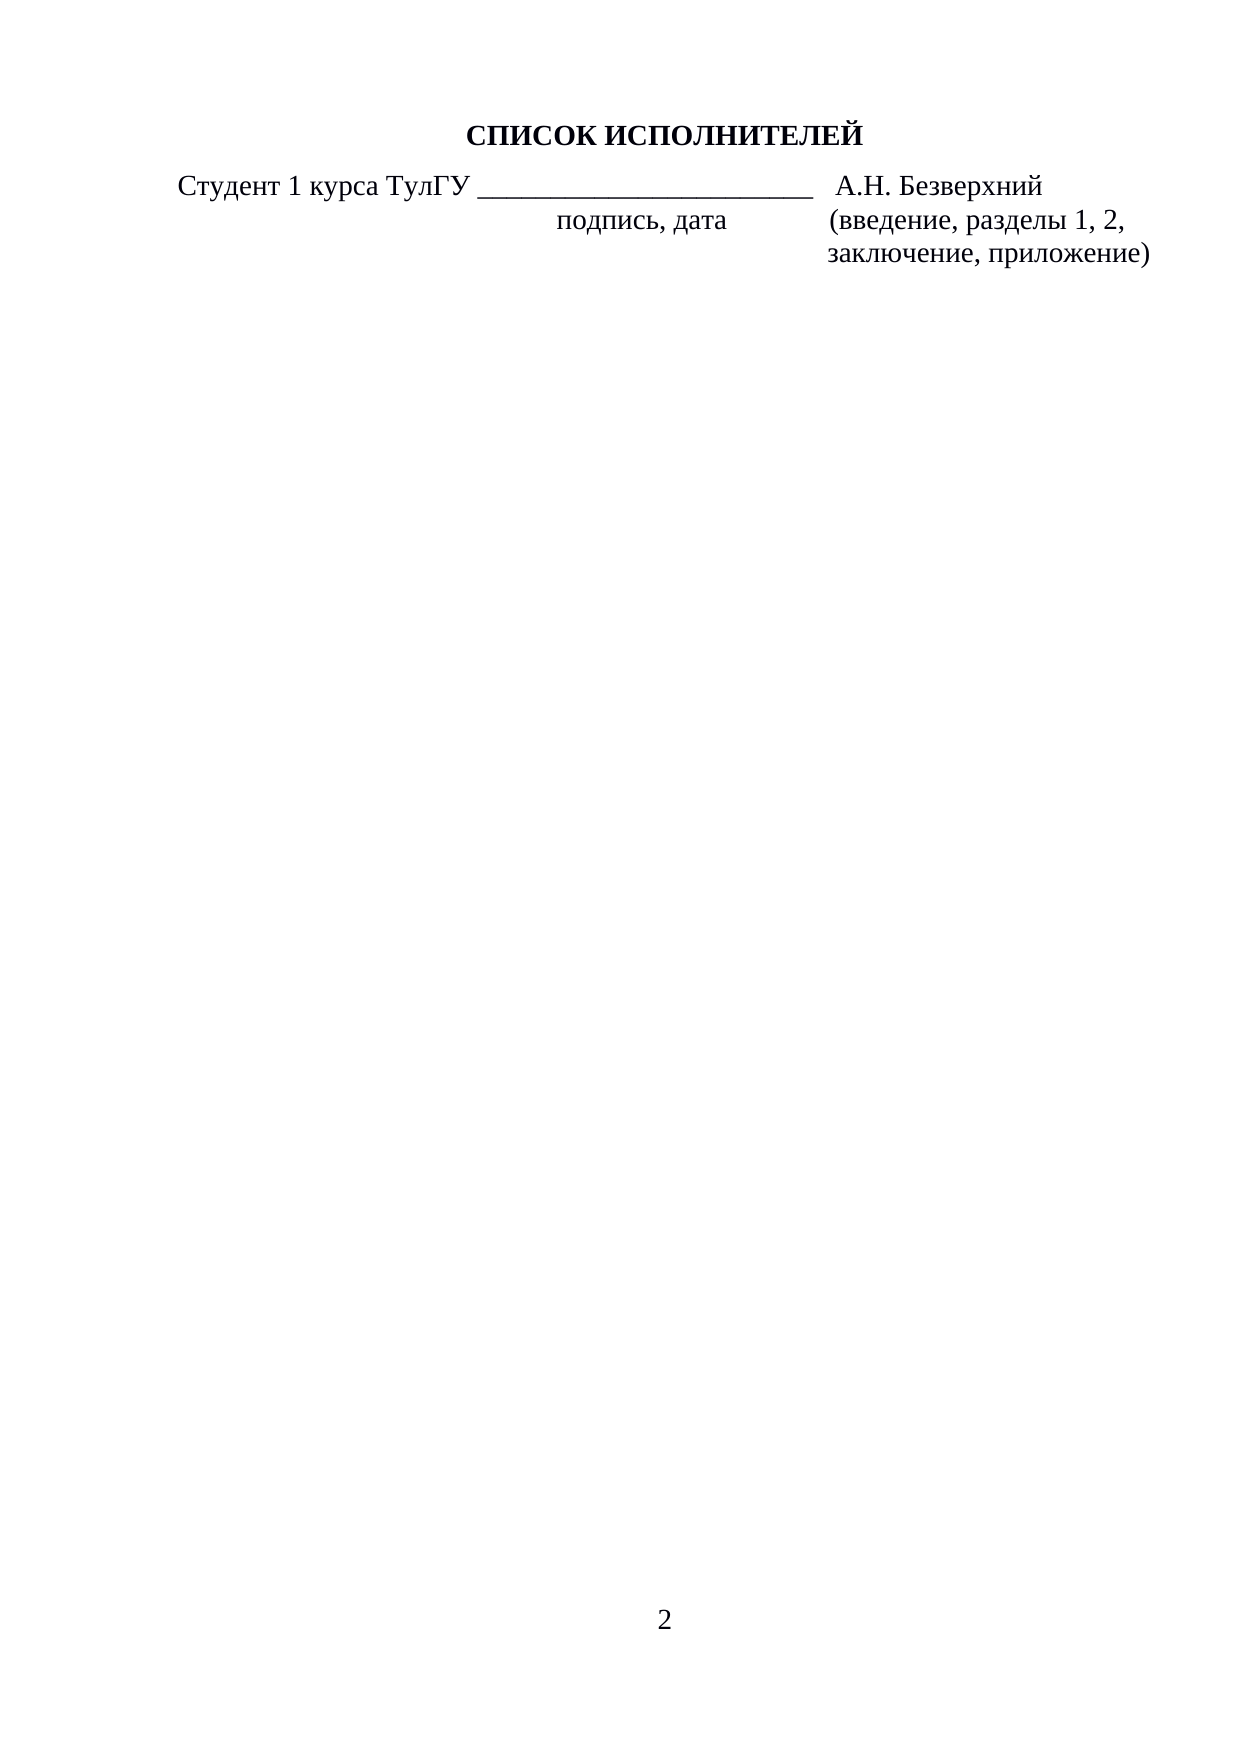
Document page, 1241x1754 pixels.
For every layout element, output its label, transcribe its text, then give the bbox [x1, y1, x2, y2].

text подпись, дата (введение, разделы 1, 2, [177, 202, 1152, 236]
subtitle СПИСОК ИСПОЛНИТЕЛЕЙ [177, 118, 1152, 152]
text заключение, приложение) [177, 236, 1152, 269]
text Студент 1 курса ТулГУ _______________________ А.Н. Безверхний [177, 168, 1152, 202]
